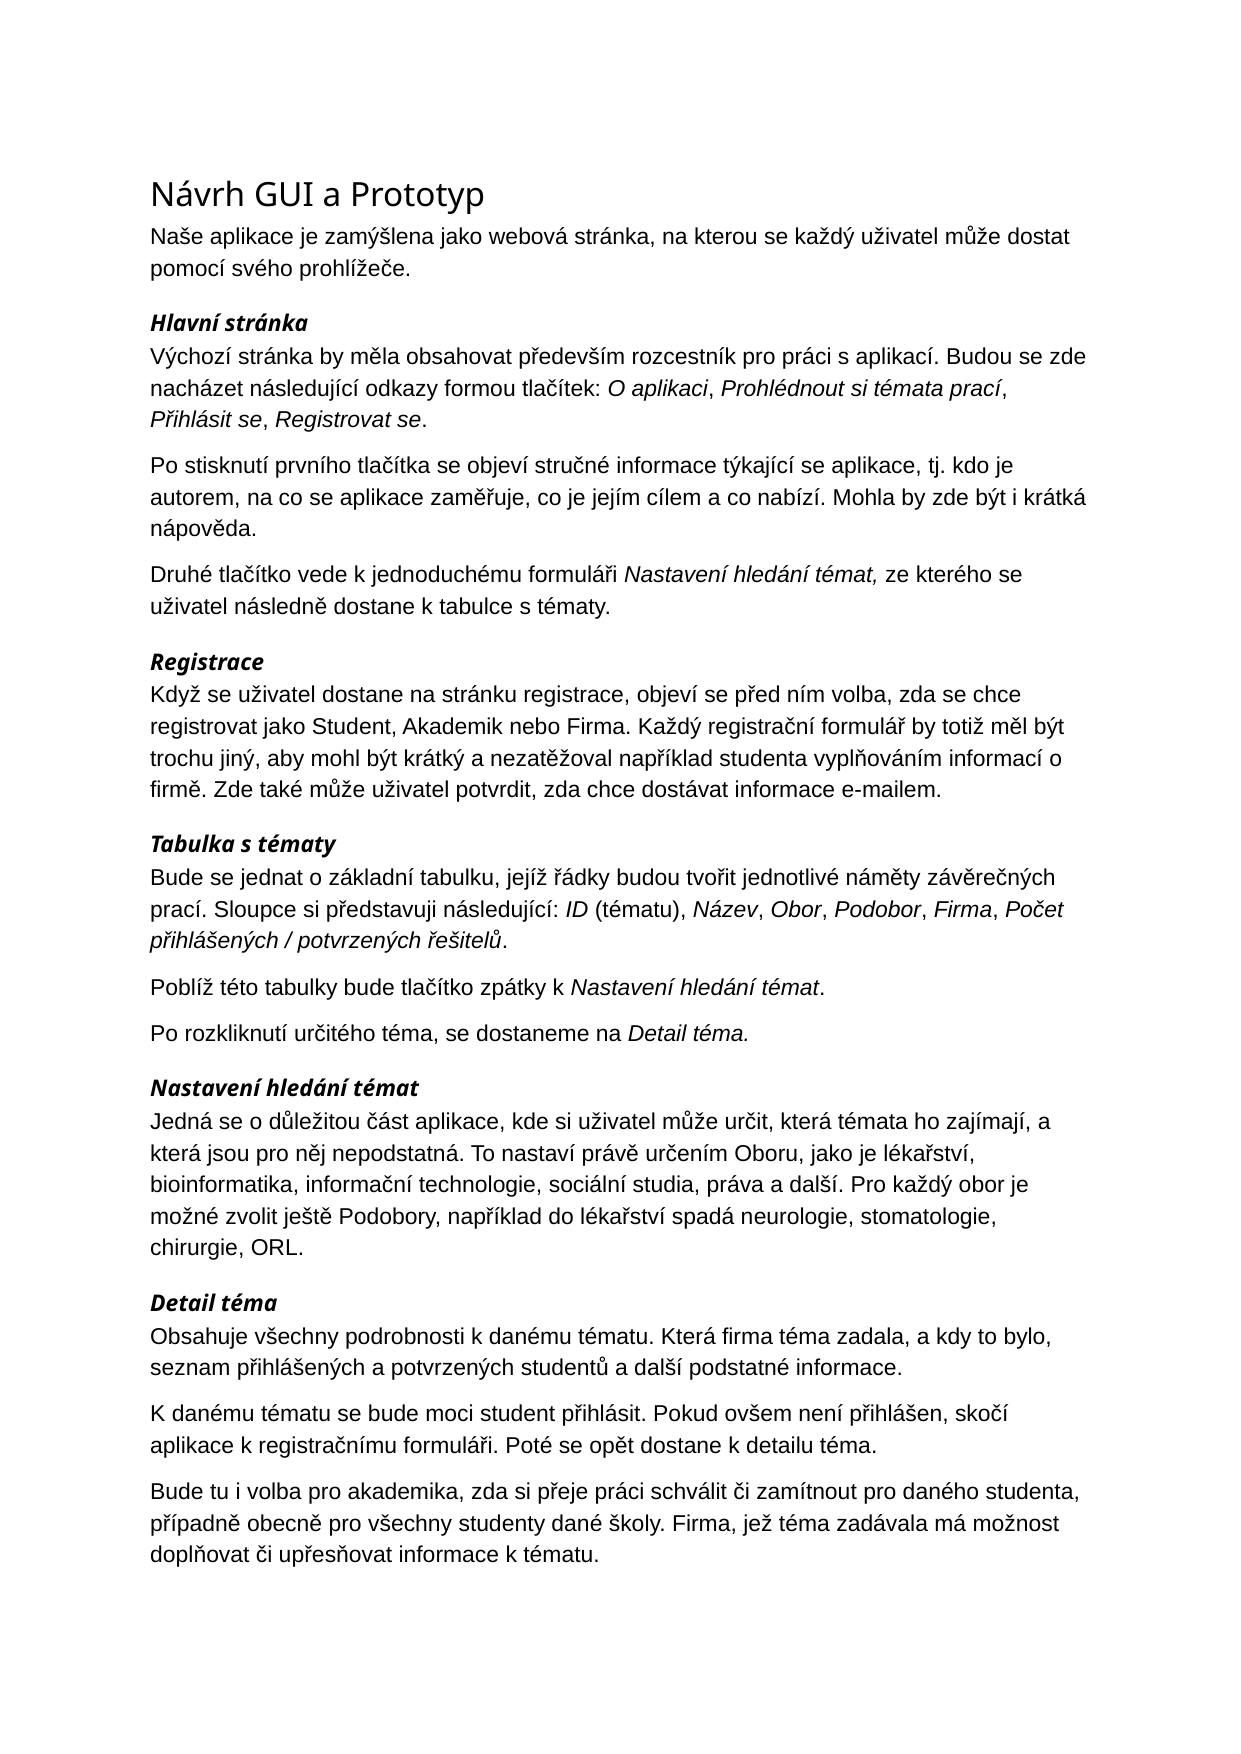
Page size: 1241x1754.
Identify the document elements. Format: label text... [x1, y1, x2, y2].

subtitle Detail téma [150, 1287, 1090, 1318]
text Poblíž této tabulky bude tlačítko zpátky k Nastavení hledání témat. [150, 974, 1090, 1000]
text Když se uživatel dostane na stránku registrace, objeví se před ním volba, zda se chce registrovat jako Student, Akademik nebo Firma. Každý registrační formulář by totiž měl být trochu jiný, aby mohl být krátký a nezatěžoval například studenta vyplňováním informací o firmě. Zde také může uživatel potvrdit, zda chce dostávat informace e-mailem. [150, 681, 1090, 802]
text Po rozkliknutí určitého téma, se dostaneme na Detail téma. [150, 1020, 1090, 1046]
subtitle Registrace [150, 645, 1090, 677]
text Bude se jednat o základní tabulku, jejíž řádky budou tvořit jednotlivé náměty závěrečných prací. Sloupce si představuji následující: ID (tématu), Název, Obor, Podobor, Firma, Počet přihlášených / potvrzených řešitelů. [150, 864, 1090, 954]
text Jedná se o důležitou část aplikace, kde si uživatel může určit, která témata ho zajímají, a která jsou pro něj nepodstatná. To nastaví právě určením Oboru, jako je lékařství, bioinformatika, informační technologie, sociální studia, práva a další. Pro každý obor je možné zvolit ještě Podobory, například do lékařství spadá neurologie, stomatologie, chirurgie, ORL. [150, 1108, 1090, 1261]
text Druhé tlačítko vede k jednoduchému formuláři Nastavení hledání témat, ze kterého se uživatel následně dostane k tabulce s tématy. [150, 561, 1090, 619]
text Výchozí stránka by měla obsahovat především rozcestník pro práci s aplikací. Budou se zde nacházet následující odkazy formou tlačítek: O aplikaci, Prohlédnout si témata prací, Přihlásit se, Registrovat se. [150, 343, 1090, 432]
text Naše aplikace je zamýšlena jako webová stránka, na kterou se každý uživatel může dostat pomocí svého prohlížeče. [150, 223, 1090, 281]
text Po stisknutí prvního tlačítka se objeví stručné informace týkající se aplikace, tj. kdo je autorem, na co se aplikace zaměřuje, co je jejím cílem a co nabízí. Mohla by zde být i krátká nápověda. [150, 452, 1090, 542]
text Bude tu i volba pro akademika, zda si přeje práci schválit či zamítnout pro daného studenta, případně obecně pro všechny studenty dané školy. Firma, jež téma zadávala má možnost doplňovat či upřesňovat informace k tématu. [150, 1478, 1090, 1568]
subtitle Hlavní stránka [150, 307, 1090, 338]
text Obsahuje všechny podrobnosti k danému tématu. Která firma téma zadala, a kdy to bylo, seznam přihlášených a potvrzených studentů a další podstatné informace. [150, 1323, 1090, 1381]
subtitle Návrh GUI a Prototyp [150, 171, 1090, 216]
subtitle Tabulka s tématy [150, 828, 1090, 860]
text K danému tématu se bude moci student přihlásit. Pokud ovšem není přihlášen, skočí aplikace k registračnímu formuláři. Poté se opět dostane k detailu téma. [150, 1400, 1090, 1458]
subtitle Nastavení hledání témat [150, 1072, 1090, 1103]
